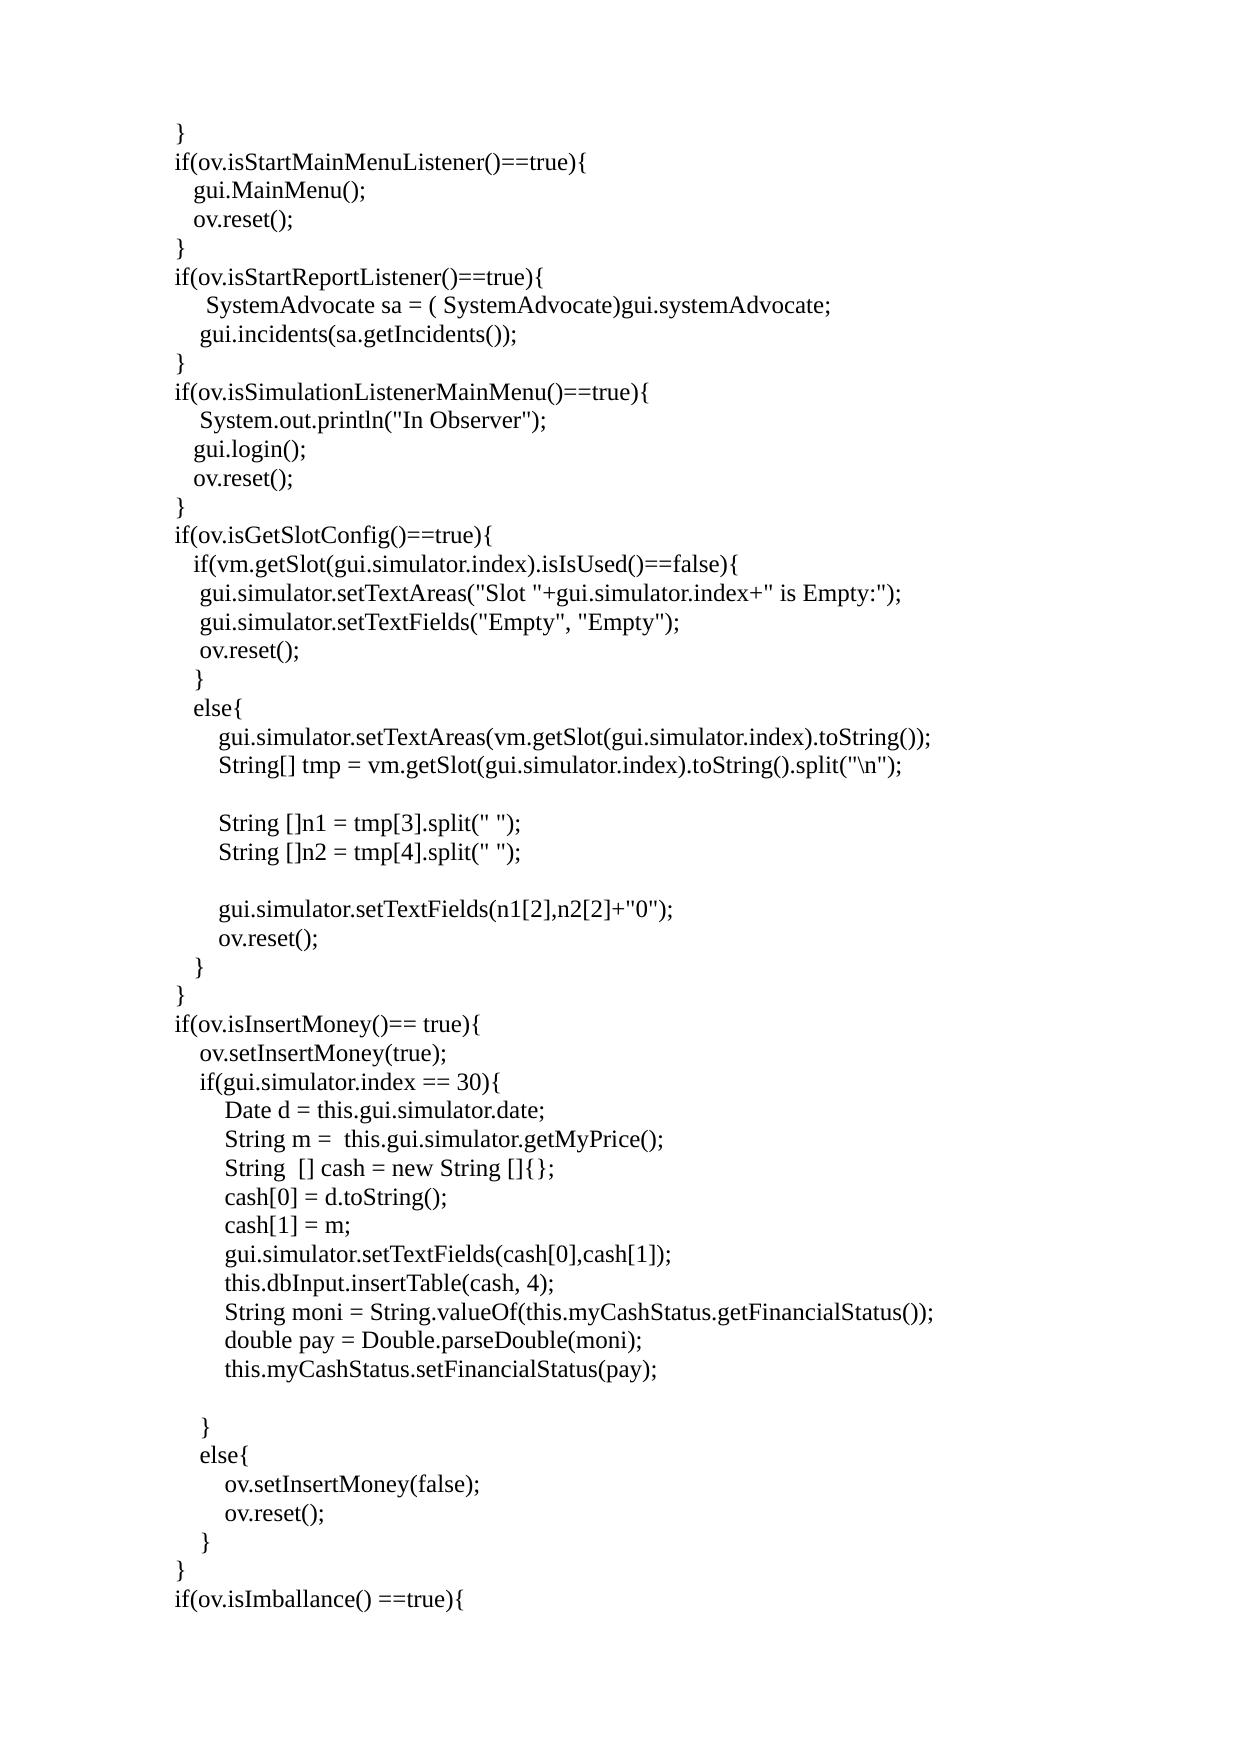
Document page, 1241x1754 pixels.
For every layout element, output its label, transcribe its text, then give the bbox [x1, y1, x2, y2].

text String[] tmp = vm.getSlot(gui.simulator.index).toString().split("\n"); [118, 751, 1122, 779]
text gui.MainMenu(); [118, 176, 1122, 204]
text } [118, 981, 1122, 1009]
text ov.reset(); [118, 923, 1122, 952]
text if(ov.isInsertMoney()== true){ [118, 1009, 1122, 1038]
text double pay = Double.parseDouble(moni); [118, 1326, 1122, 1354]
text gui.simulator.setTextFields(n1[2],n2[2]+"0"); [118, 894, 1122, 923]
text if(ov.isImballance() ==true){ [118, 1584, 1122, 1613]
text String []n1 = tmp[3].split(" "); [118, 808, 1122, 837]
text } [118, 664, 1122, 693]
text String moni = String.valueOf(this.myCashStatus.getFinancialStatus()); [118, 1297, 1122, 1326]
text gui.simulator.setTextAreas(vm.getSlot(gui.simulator.index).toString()); [118, 722, 1122, 751]
text if(gui.simulator.index == 30){ [118, 1067, 1122, 1096]
text else{ [118, 1441, 1122, 1469]
text if(ov.isStartReportListener()==true){ [118, 262, 1122, 291]
text ov.reset(); [118, 636, 1122, 664]
text System.out.println("In Observer"); [118, 406, 1122, 434]
text this.dbInput.insertTable(cash, 4); [118, 1268, 1122, 1297]
text gui.login(); [118, 434, 1122, 463]
text if(vm.getSlot(gui.simulator.index).isIsUsed()==false){ [118, 549, 1122, 578]
text gui.simulator.setTextFields("Empty", "Empty"); [118, 607, 1122, 636]
text if(ov.isSimulationListenerMainMenu()==true){ [118, 377, 1122, 406]
text if(ov.isGetSlotConfig()==true){ [118, 521, 1122, 549]
text } [118, 492, 1122, 521]
text } [118, 1412, 1122, 1441]
text } [118, 1527, 1122, 1556]
text String [] cash = new String []{}; [118, 1153, 1122, 1182]
text ov.reset(); [118, 1498, 1122, 1527]
text gui.incidents(sa.getIncidents()); [118, 319, 1122, 348]
text } [118, 348, 1122, 377]
text } [118, 118, 1122, 147]
text Date d = this.gui.simulator.date; [118, 1096, 1122, 1124]
text String m = this.gui.simulator.getMyPrice(); [118, 1124, 1122, 1153]
text SystemAdvocate sa = ( SystemAdvocate)gui.systemAdvocate; [118, 291, 1122, 319]
text cash[1] = m; [118, 1211, 1122, 1239]
text gui.simulator.setTextFields(cash[0],cash[1]); [118, 1239, 1122, 1268]
text String []n2 = tmp[4].split(" "); [118, 837, 1122, 866]
text } [118, 952, 1122, 981]
text if(ov.isStartMainMenuListener()==true){ [118, 147, 1122, 176]
text cash[0] = d.toString(); [118, 1182, 1122, 1211]
text ov.reset(); [118, 204, 1122, 233]
text else{ [118, 693, 1122, 722]
text } [118, 233, 1122, 262]
text this.myCashStatus.setFinancialStatus(pay); [118, 1354, 1122, 1383]
text ov.setInsertMoney(true); [118, 1038, 1122, 1067]
text } [118, 1556, 1122, 1584]
text ov.setInsertMoney(false); [118, 1469, 1122, 1498]
text gui.simulator.setTextAreas("Slot "+gui.simulator.index+" is Empty:"); [118, 578, 1122, 607]
text ov.reset(); [118, 463, 1122, 492]
